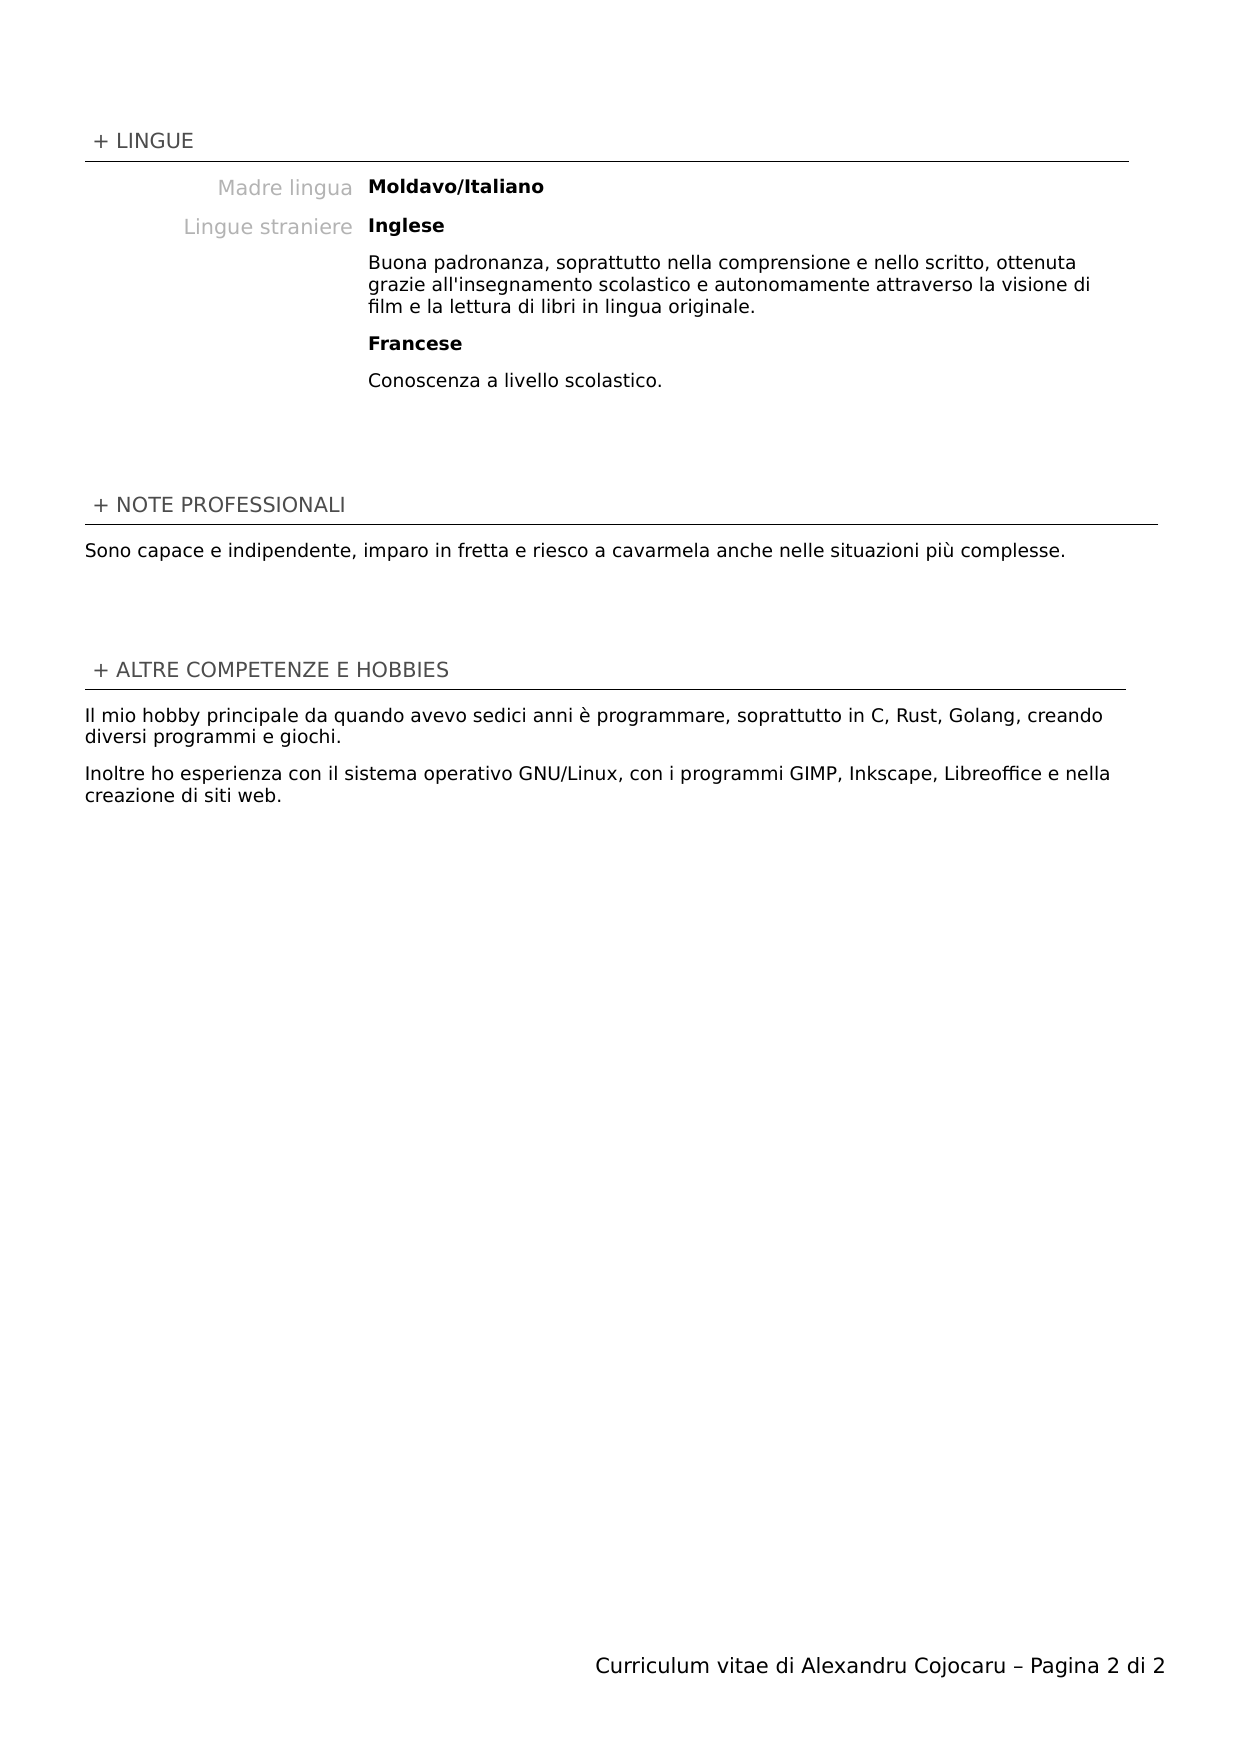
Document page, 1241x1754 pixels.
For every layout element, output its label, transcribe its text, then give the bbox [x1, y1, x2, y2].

table_cell Sono capace e indipendente, imparo in fretta e riesco a cavarmela anche nelle situazioni più complesse. [77, 532, 1134, 569]
table_cell [360, 75, 1136, 114]
table_cell Madre lingua [77, 169, 360, 208]
table_cell [77, 75, 360, 114]
table_cell [360, 439, 1136, 478]
table_cell [77, 399, 360, 438]
table_cell [77, 569, 1134, 606]
table_cell [77, 606, 1134, 643]
table_cell Il mio hobby principale da quando avevo sedici anni è programmare, soprattutto in C, Rust, Golang, creando diversi programmi e giochi. Inoltre ho esperienza con il sistema operativo GNU/Linux, con i programmi GIMP, Inkscape, Libreoffice e nella creazione di siti web. [77, 697, 1134, 814]
table_cell [77, 439, 360, 478]
table_cell + LINGUE [77, 114, 1136, 169]
table_cell + ALTRE COMPETENZE E HOBBIES [77, 643, 1134, 697]
table_cell [360, 399, 1136, 438]
table_cell Lingue straniere [77, 208, 360, 399]
table_cell + NOTE PROFESSIONALI [77, 478, 1134, 532]
table_cell Inglese Buona padronanza, soprattutto nella comprensione e nello scritto, ottenuta grazie all'insegnamento scolastico e autonomamente attraverso la visione di film e la lettura di libri in lingua originale. Francese Conoscenza a livello scolastico. [360, 208, 1136, 399]
table_cell Moldavo/Italiano [360, 169, 1136, 208]
